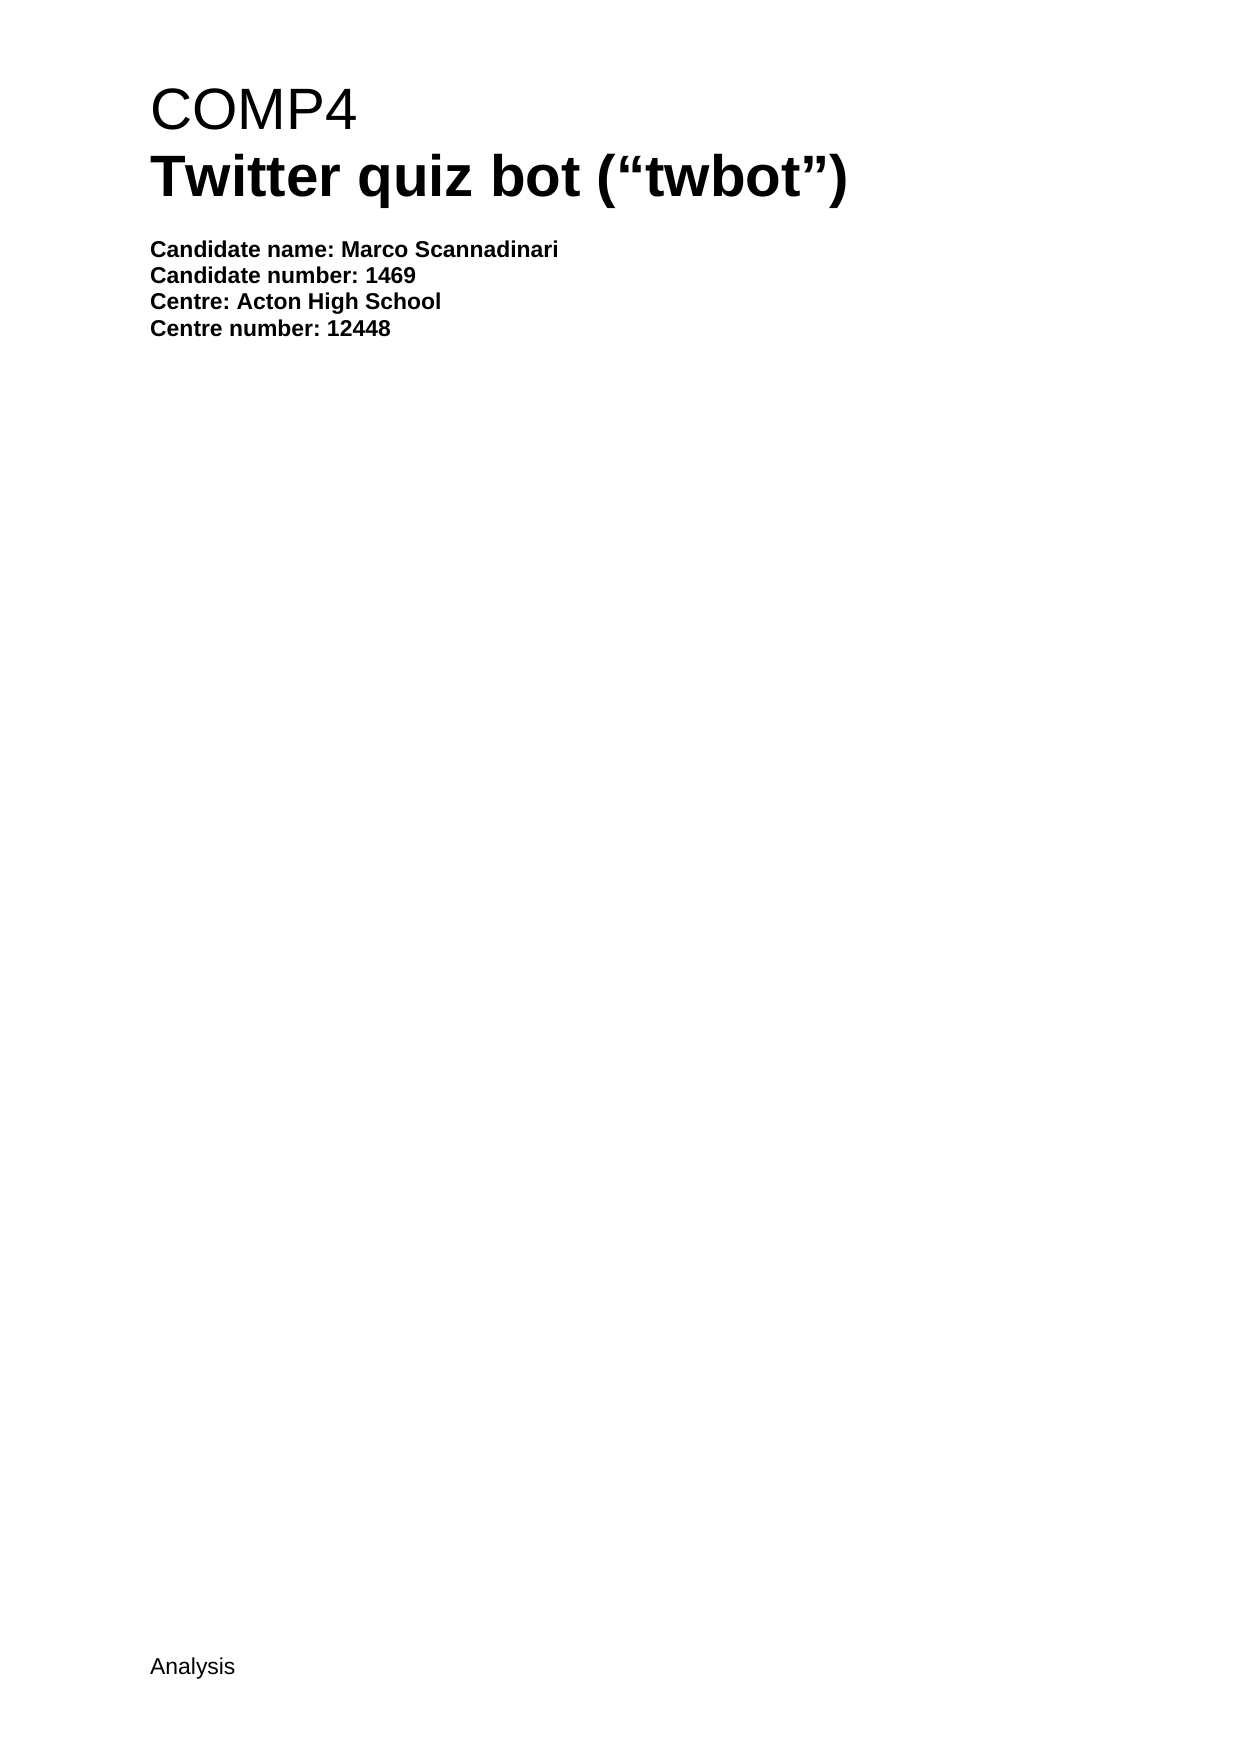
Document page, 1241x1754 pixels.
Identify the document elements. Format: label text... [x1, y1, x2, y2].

text Candidate number: 1469 [150, 262, 1090, 288]
text Centre number: 12448 [150, 314, 1090, 341]
text Twitter quiz bot (“twbot”) [150, 142, 1090, 209]
text Centre: Acton High School [150, 288, 1090, 314]
text Candidate name: Marco Scannadinari [150, 236, 1090, 262]
text COMP4 [150, 75, 1090, 142]
